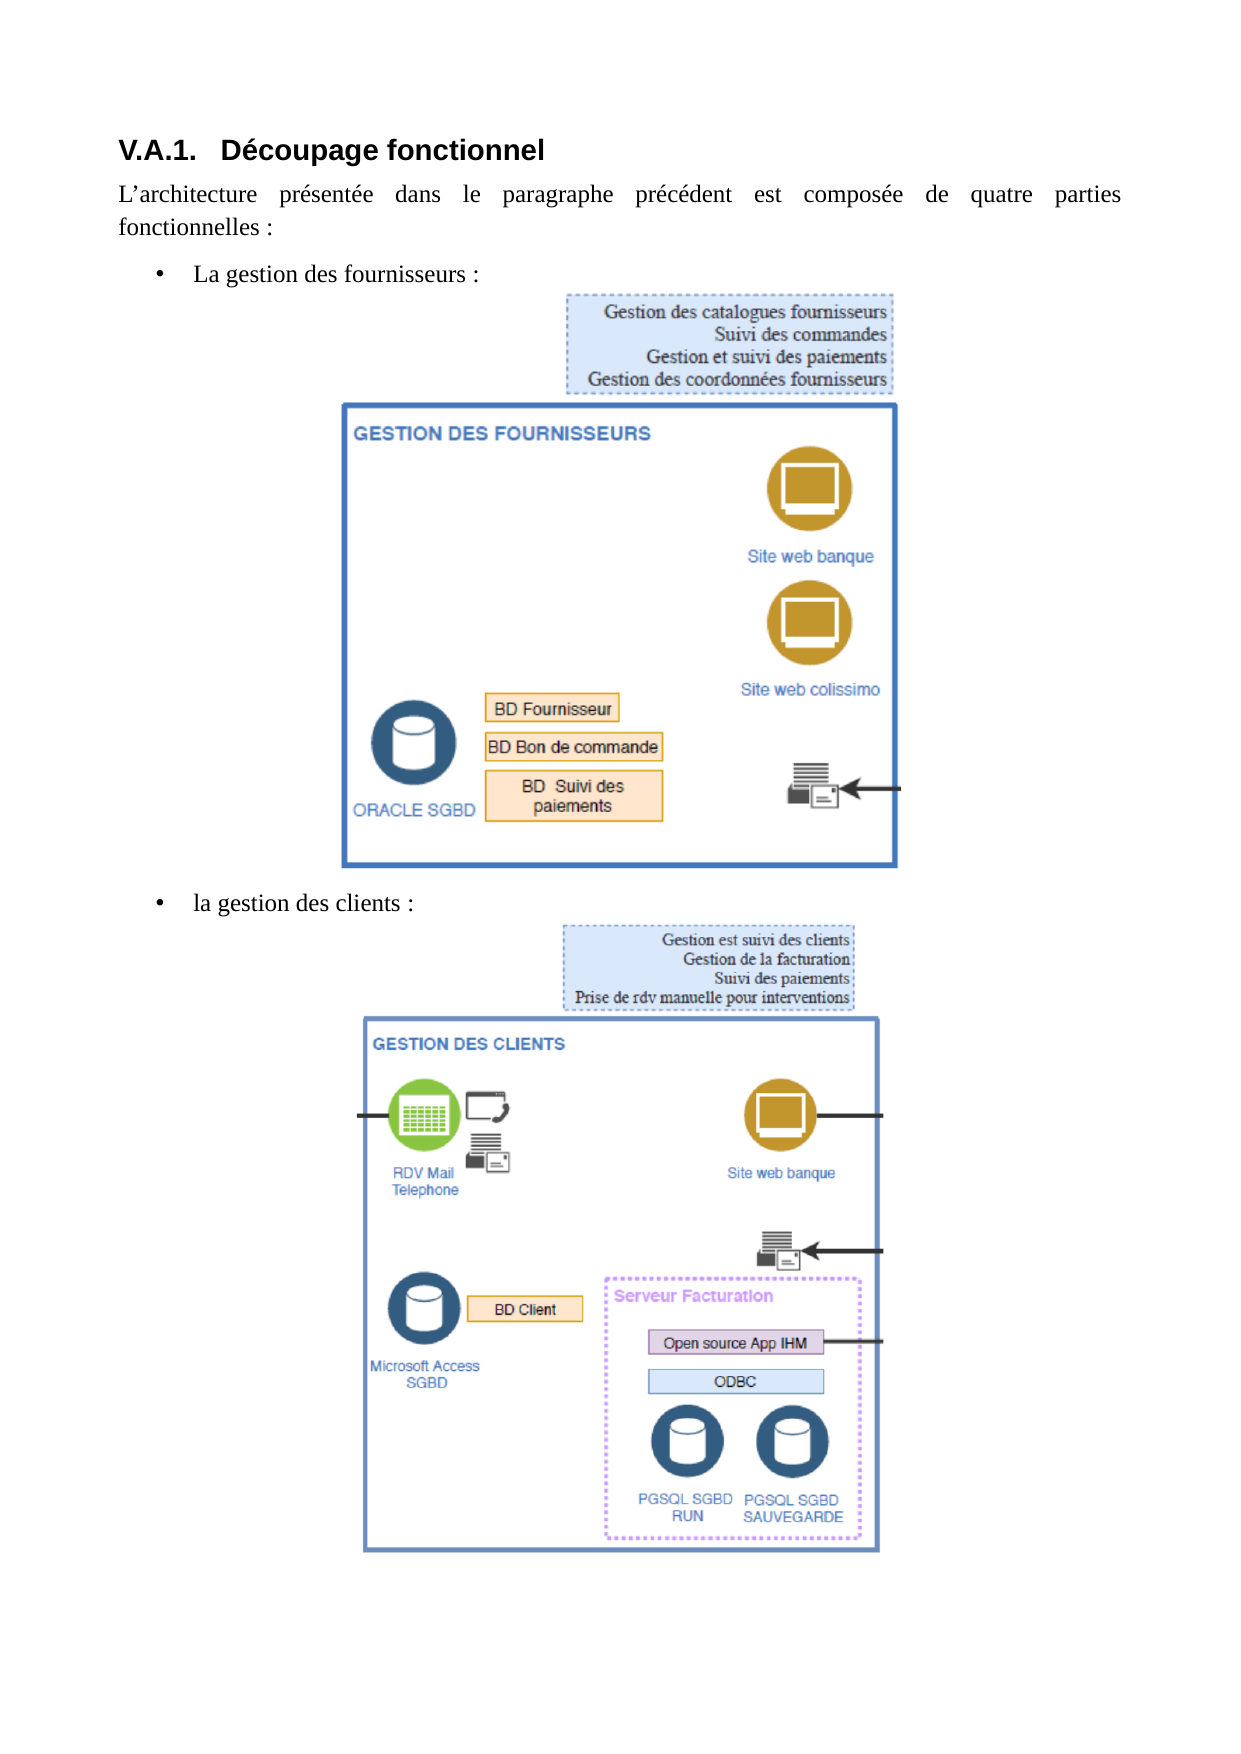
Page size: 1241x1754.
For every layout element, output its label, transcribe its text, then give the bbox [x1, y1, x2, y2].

list la gestion des clients : [156, 888, 1122, 917]
list La gestion des fournisseurs : [156, 259, 1122, 288]
subtitle Découpage fonctionnel [118, 133, 1122, 166]
picture [356, 917, 884, 1557]
text L’architecture présentée dans le paragraphe précédent est composée de quatre parties fonctionnelles : [118, 179, 1122, 241]
picture [338, 288, 902, 871]
